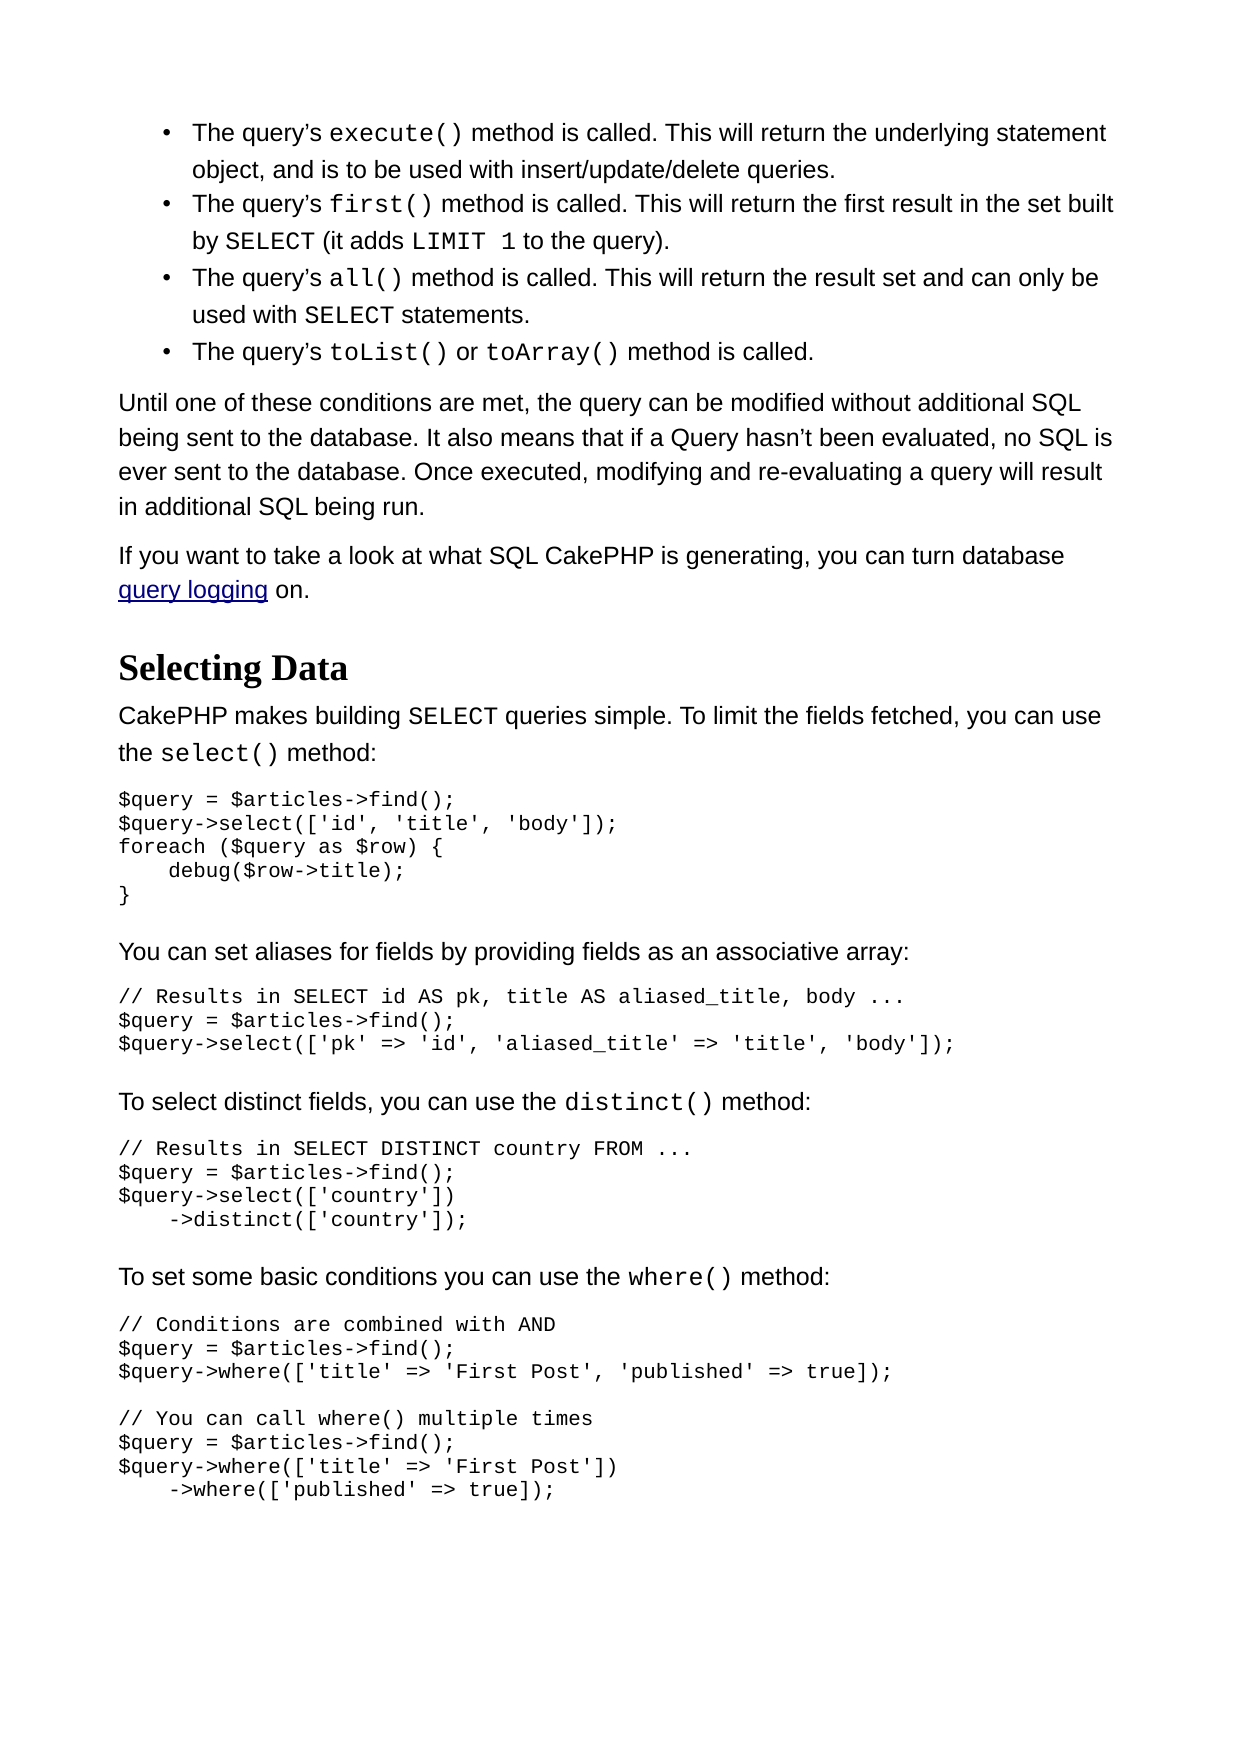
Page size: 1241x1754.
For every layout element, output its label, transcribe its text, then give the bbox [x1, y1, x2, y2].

text // Results in SELECT id AS pk, title AS aliased_title, body ... [118, 986, 1122, 1010]
text ->distinct(['country']); [118, 1209, 1122, 1233]
list The query’s first() method is called. This will return the first result in the set built by SELECT (it adds LIMIT 1 to the query). [162, 189, 1122, 257]
text $query->where(['title' => 'First Post', 'published' => true]); [118, 1361, 1122, 1385]
text // Conditions are combined with AND [118, 1314, 1122, 1337]
text // Results in SELECT DISTINCT country FROM ... [118, 1138, 1122, 1162]
text To select distinct fields, you can use the distinct() method: [118, 1086, 1122, 1117]
text $query->select(['country']) [118, 1185, 1122, 1209]
text If you want to take a look at what SQL CakePHP is generating, you can turn database query logging on. [118, 541, 1122, 604]
text $query = $articles->find(); [118, 789, 1122, 813]
text $query = $articles->find(); [118, 1162, 1122, 1185]
text Until one of these conditions are met, the query can be modified without additional SQL being sent to the database. It also means that if a Query hasn’t been evaluated, no SQL is ever sent to the database. Once executed, modifying and re-evaluating a query will result in additional SQL being run. [118, 388, 1122, 521]
text $query->select(['pk' => 'id', 'aliased_title' => 'title', 'body']); [118, 1033, 1122, 1057]
text CakePHP makes building SELECT queries simple. To limit the fields fetched, you can use the select() method: [118, 701, 1122, 768]
list The query’s execute() method is called. This will return the underlying statement object, and is to be used with insert/update/delete queries. [162, 118, 1122, 183]
text debug($row->title); [118, 860, 1122, 884]
text To set some basic conditions you can use the where() method: [118, 1262, 1122, 1293]
subtitle Selecting Data [118, 645, 1122, 688]
text $query->select(['id', 'title', 'body']); [118, 813, 1122, 837]
text You can set aliases for fields by providing fields as an associative array: [118, 937, 1122, 966]
text $query = $articles->find(); [118, 1337, 1122, 1361]
list The query’s all() method is called. This will return the result set and can only be used with SELECT statements. [162, 263, 1122, 331]
text } [118, 884, 1122, 907]
text ->where(['published' => true]); [118, 1479, 1122, 1503]
text $query = $articles->find(); [118, 1010, 1122, 1033]
text // You can call where() multiple times [118, 1408, 1122, 1432]
text $query = $articles->find(); [118, 1432, 1122, 1456]
text $query->where(['title' => 'First Post']) [118, 1456, 1122, 1479]
list The query’s toList() or toArray() method is called. [162, 337, 1122, 368]
text foreach ($query as $row) { [118, 837, 1122, 860]
